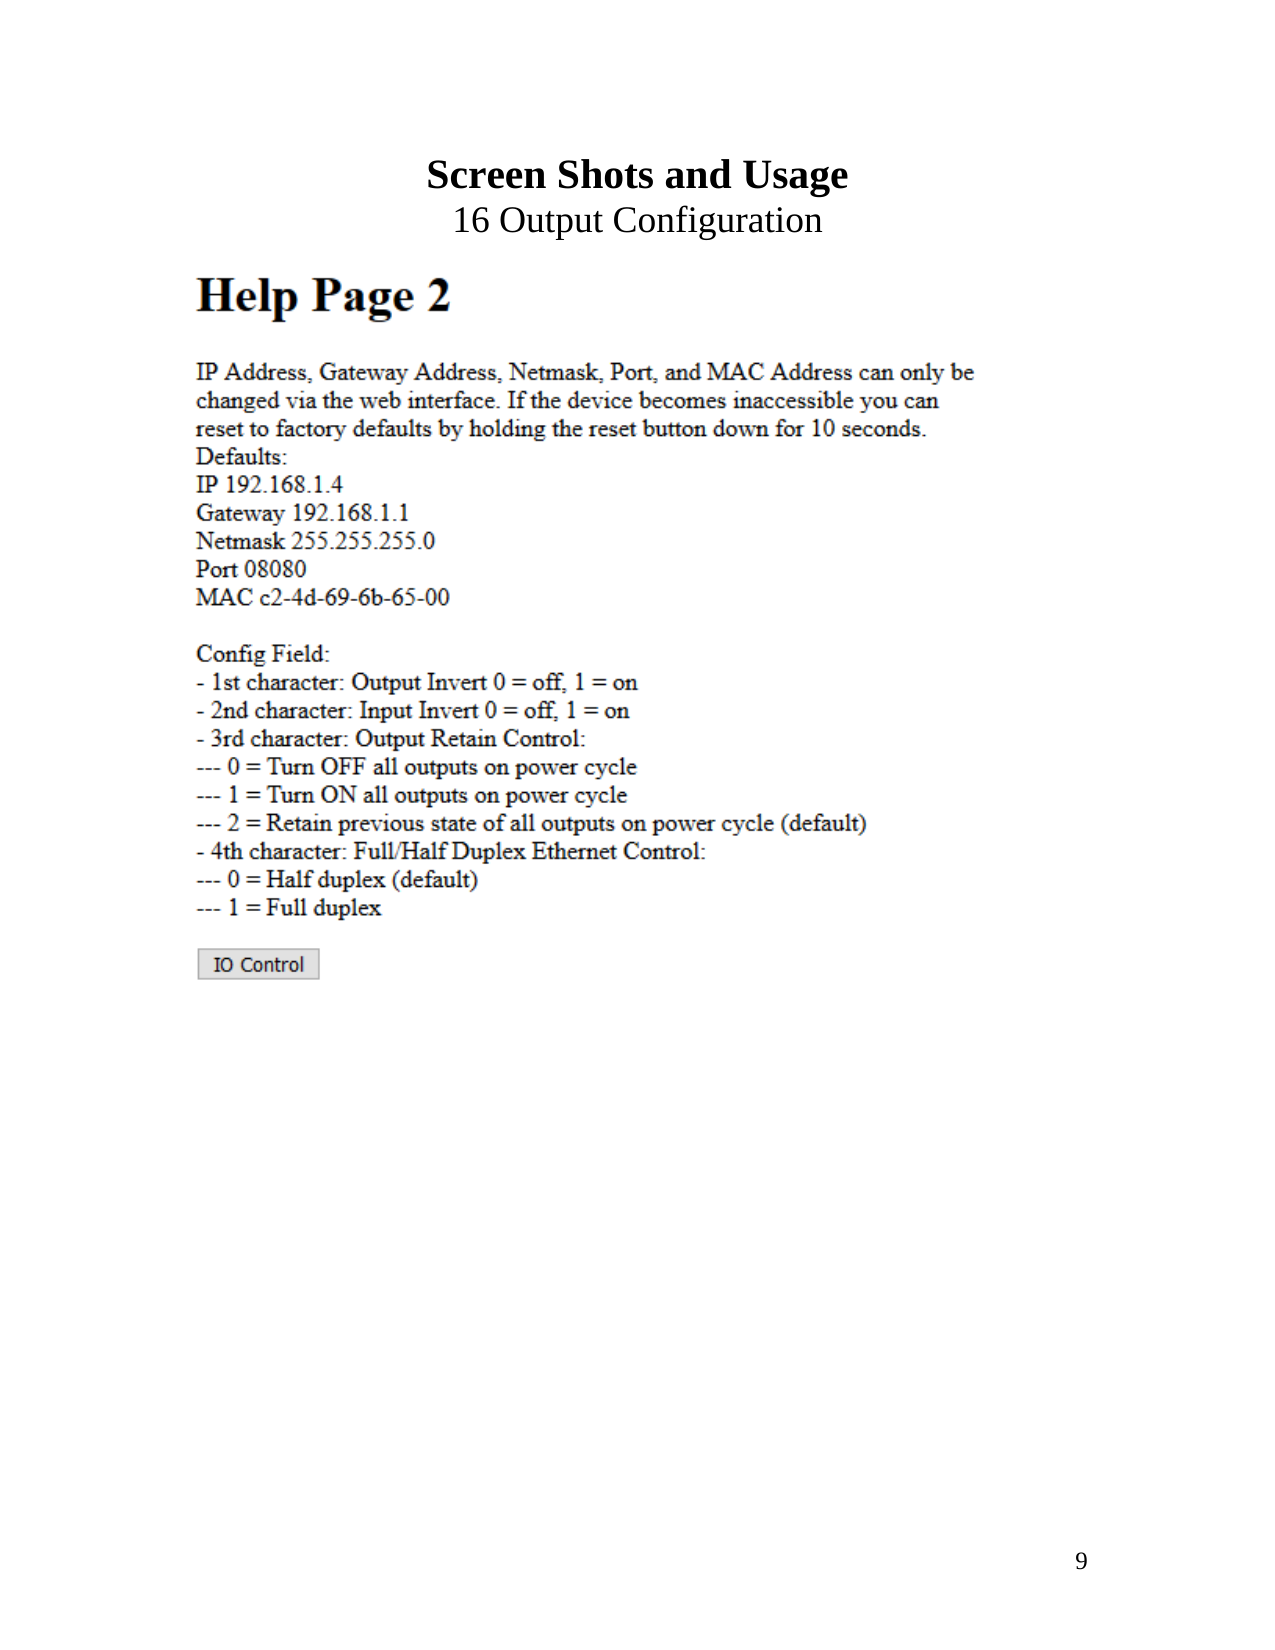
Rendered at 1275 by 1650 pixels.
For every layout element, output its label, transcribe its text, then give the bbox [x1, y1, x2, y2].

text Screen Shots and Usage [187, 150, 1087, 198]
text 16 Output Configuration [187, 198, 1087, 241]
picture [187, 269, 996, 994]
